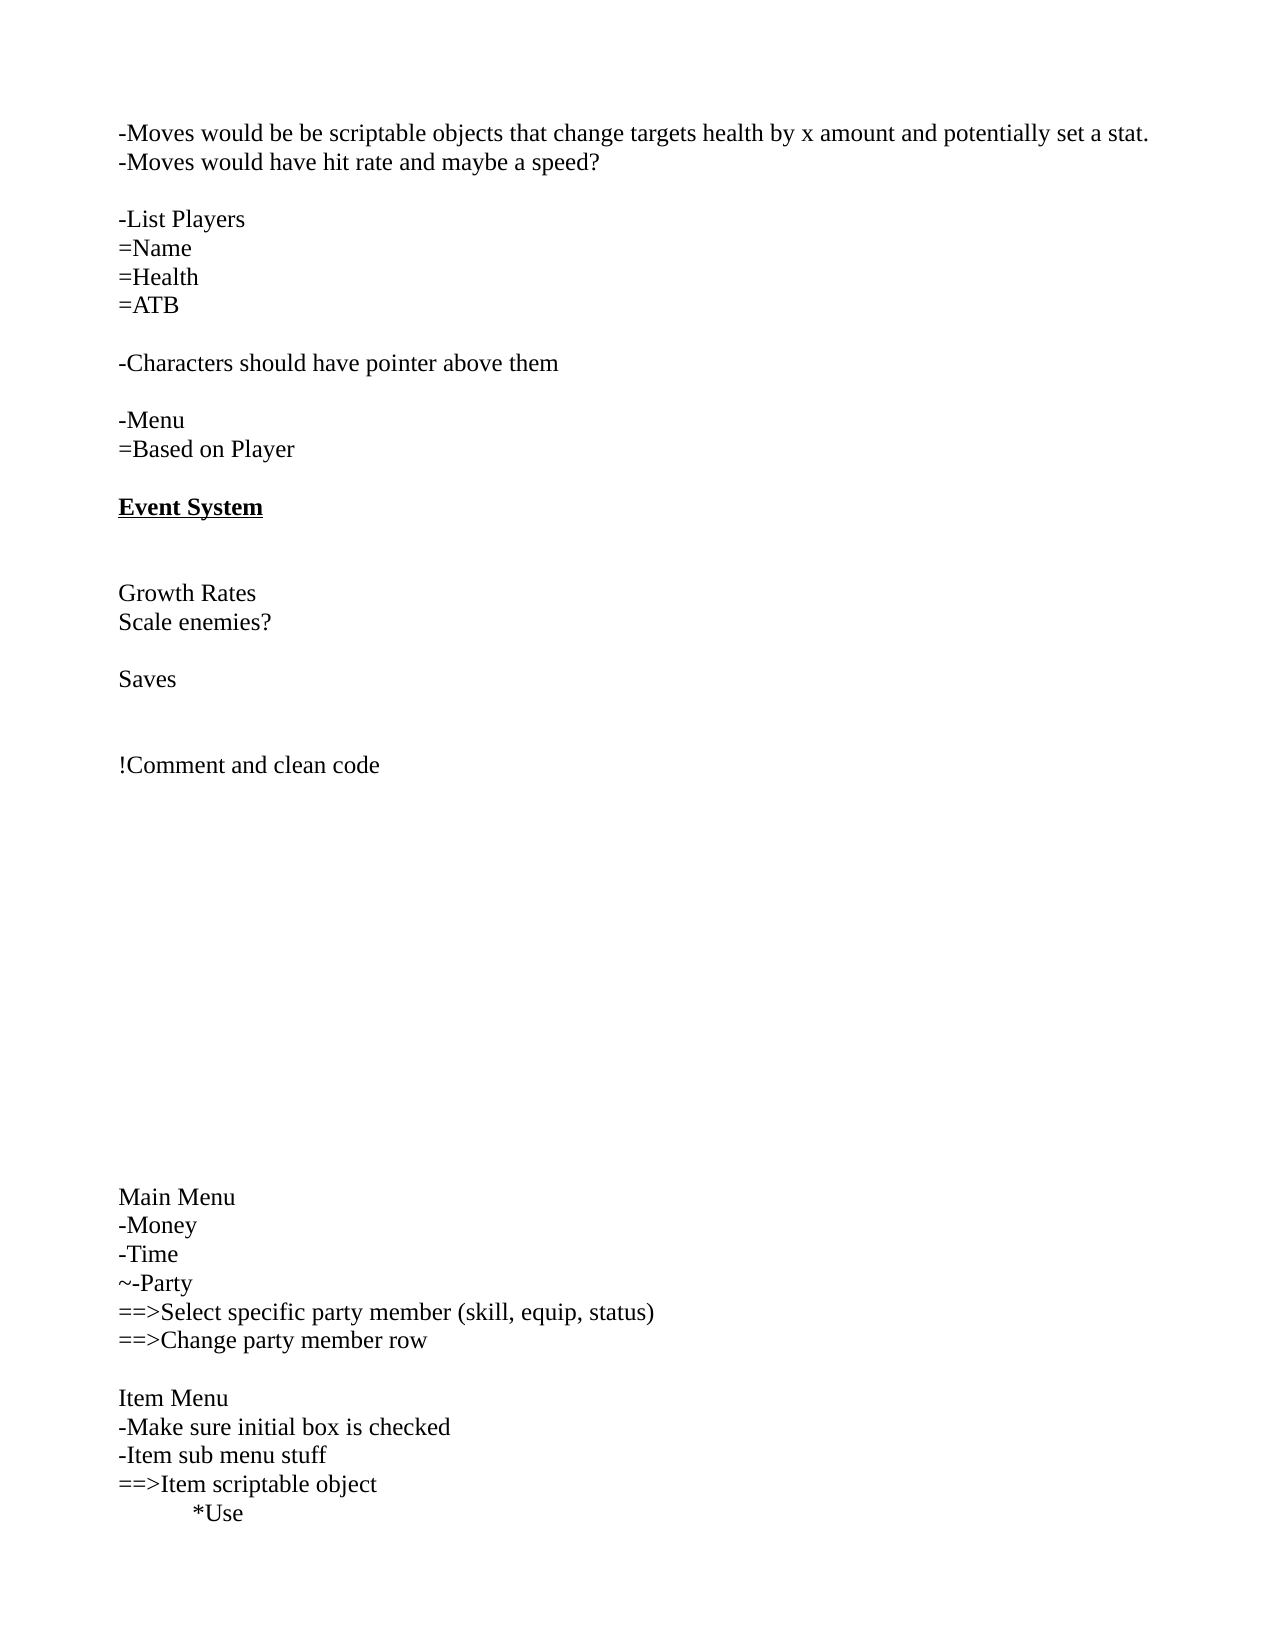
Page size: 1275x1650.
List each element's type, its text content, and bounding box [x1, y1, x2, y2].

text -Moves would be be scriptable objects that change targets health by x amount and potentially set a stat. [118, 118, 1157, 147]
text ==>Select specific party member (skill, equip, status) [118, 1297, 1157, 1326]
text Saves [118, 664, 1157, 693]
text -List Players [118, 204, 1157, 233]
text ==>Change party member row [118, 1326, 1157, 1354]
text -Menu [118, 406, 1157, 434]
text ~-Party [118, 1268, 1157, 1297]
text =ATB [118, 291, 1157, 319]
text Event System [118, 492, 1157, 521]
text Growth Rates [118, 578, 1157, 607]
text -Characters should have pointer above them [118, 348, 1157, 377]
text !Comment and clean code [118, 751, 1157, 779]
text ==>Item scriptable object [118, 1469, 1157, 1498]
text -Make sure initial box is checked [118, 1412, 1157, 1441]
text -Item sub menu stuff [118, 1441, 1157, 1469]
text Scale enemies? [118, 607, 1157, 636]
text -Time [118, 1239, 1157, 1268]
text =Based on Player [118, 434, 1157, 463]
text *Use [118, 1498, 1157, 1527]
text Main Menu [118, 1182, 1157, 1211]
text =Health [118, 262, 1157, 291]
text -Money [118, 1211, 1157, 1239]
text Item Menu [118, 1383, 1157, 1412]
text =Name [118, 233, 1157, 262]
text -Moves would have hit rate and maybe a speed? [118, 147, 1157, 176]
